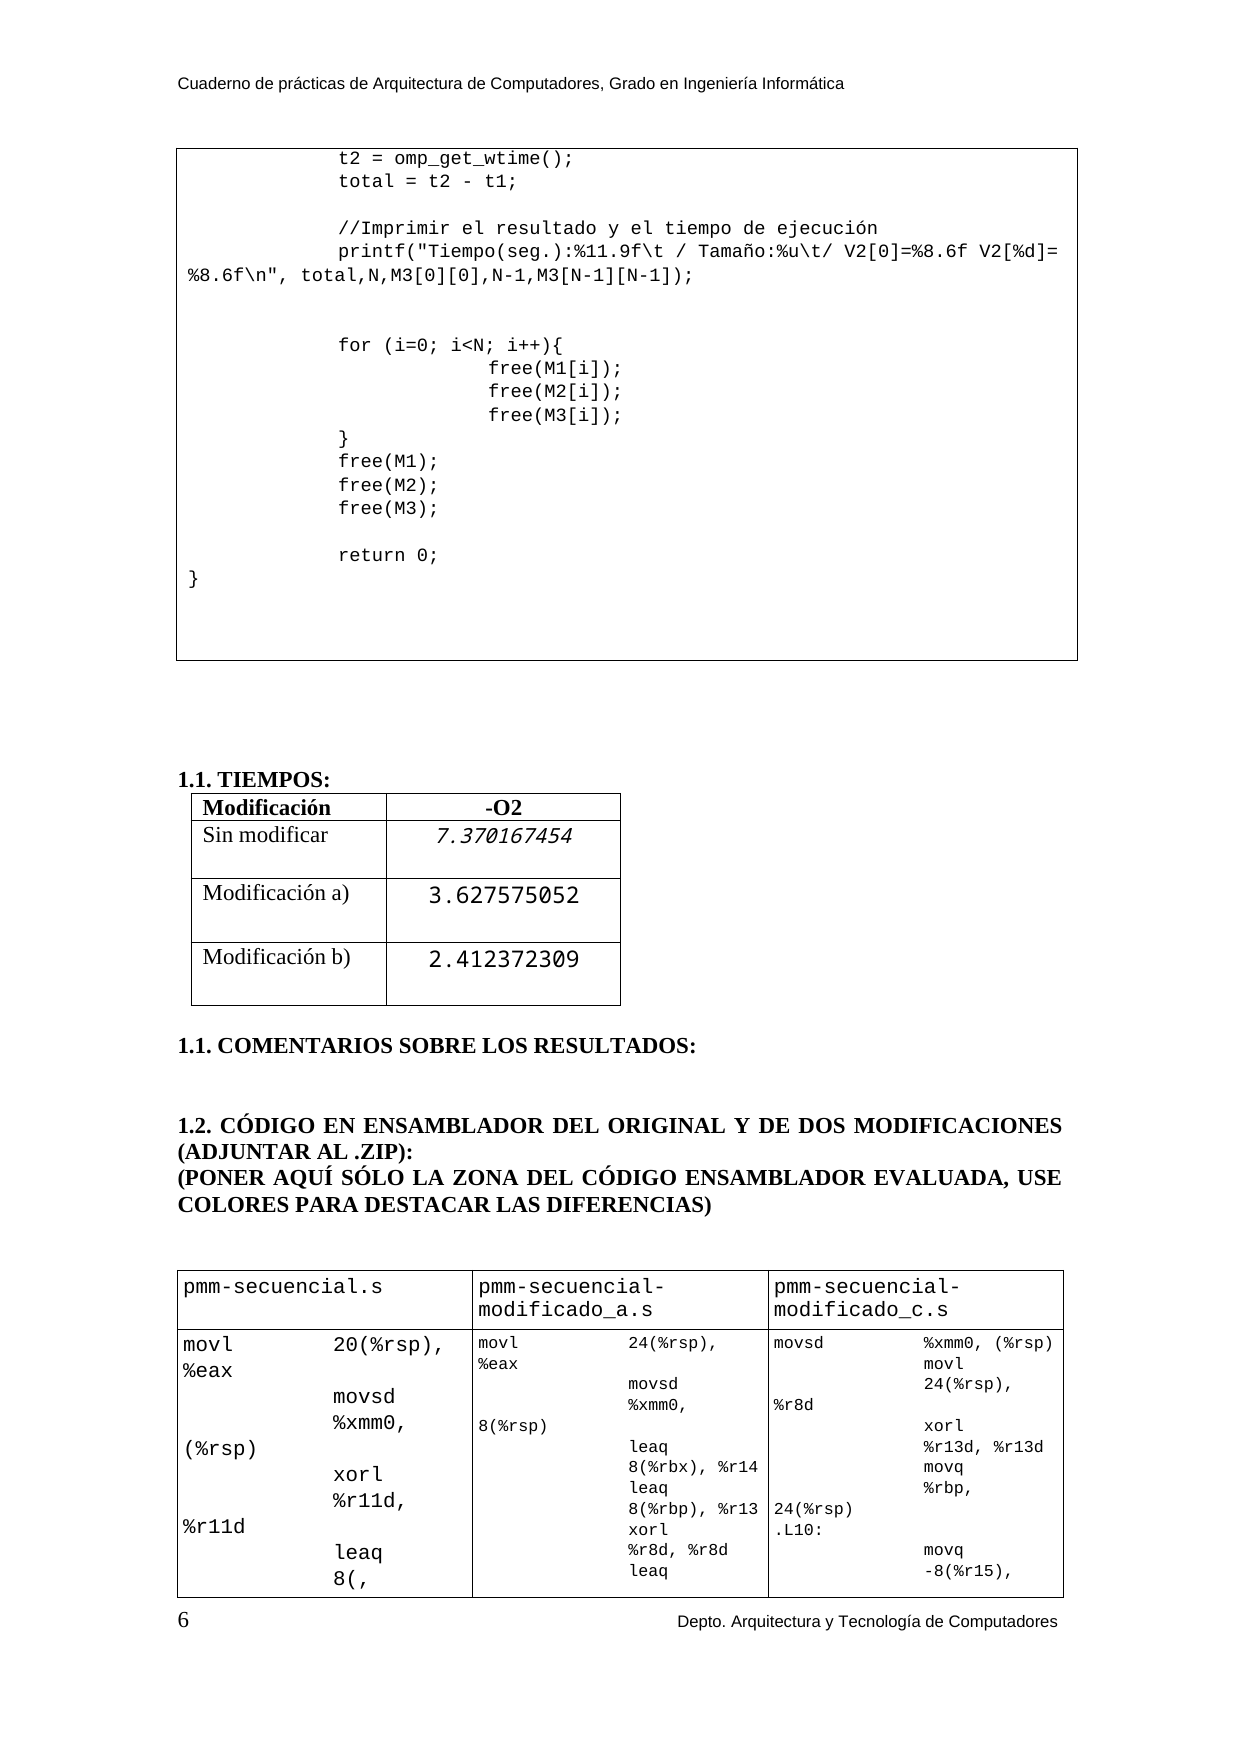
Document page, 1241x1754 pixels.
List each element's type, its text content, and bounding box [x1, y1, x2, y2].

text 1.2. CÓDIGO EN ENSAMBLADOR DEL ORIGINAL Y DE DOS MODIFICACIONES (ADJUNTAR AL .ZIP): [177, 1112, 1063, 1164]
table_cell 3.627575052 [387, 879, 620, 942]
table_cell Modificación a) [192, 879, 386, 942]
table_cell movl 20(%rsp), %eax movsd %xmm0, (%rsp) xorl %r11d, %r11d leaq 8(, [178, 1330, 472, 1597]
table_header Modificación [192, 794, 386, 820]
text (PONER AQUÍ SÓLO LA ZONA DEL CÓDIGO ENSAMBLADOR EVALUADA, USE COLORES PARA DESTACAR LAS DIFERENCIAS) [177, 1164, 1063, 1217]
text 1.1. COMENTARIOS SOBRE LOS RESULTADOS: [177, 1033, 1063, 1059]
table_cell Modificación b) [192, 943, 386, 1005]
table_header pmm-secuencial-modificado_c.s [769, 1271, 1063, 1329]
table_cell 7.370167454 [387, 821, 620, 878]
table_cell movsd %xmm0, (%rsp) movl 24(%rsp), %r8d xorl %r13d, %r13d movq %rbp, 24(%rsp) .L10: movq -8(%r15), [769, 1330, 1063, 1597]
text 1.1. TIEMPOS: [177, 766, 1063, 793]
table_cell Sin modificar [192, 821, 386, 878]
table_cell movl 24(%rsp), %eax movsd %xmm0, 8(%rsp) leaq 8(%rbx), %r14 leaq 8(%rbp), %r13 xorl %r8d, %r8d leaq [473, 1330, 768, 1597]
table_header pmm-secuencial.s [178, 1271, 472, 1329]
table_header -O2 [387, 794, 620, 820]
table_header t2 = omp_get_wtime(); total = t2 - t1; //Imprimir el resultado y el tiempo de ejecución printf("Tiempo(seg.):%11.9f\t / Tamaño:%u\t/ V2[0]=%8.6f V2[%d]=%8.6f\n", total,N,M3[0][0],N-1,M3[N-1][N-1]); for (i=0; i<N; i++){ free(M1[i]); free(M2[i]); free(M3[i]); } free(M1); free(M2); free(M3); return 0; } [177, 149, 1077, 660]
table_cell 2.412372309 [387, 943, 620, 1005]
table_header pmm-secuencial-modificado_a.s [473, 1271, 768, 1329]
